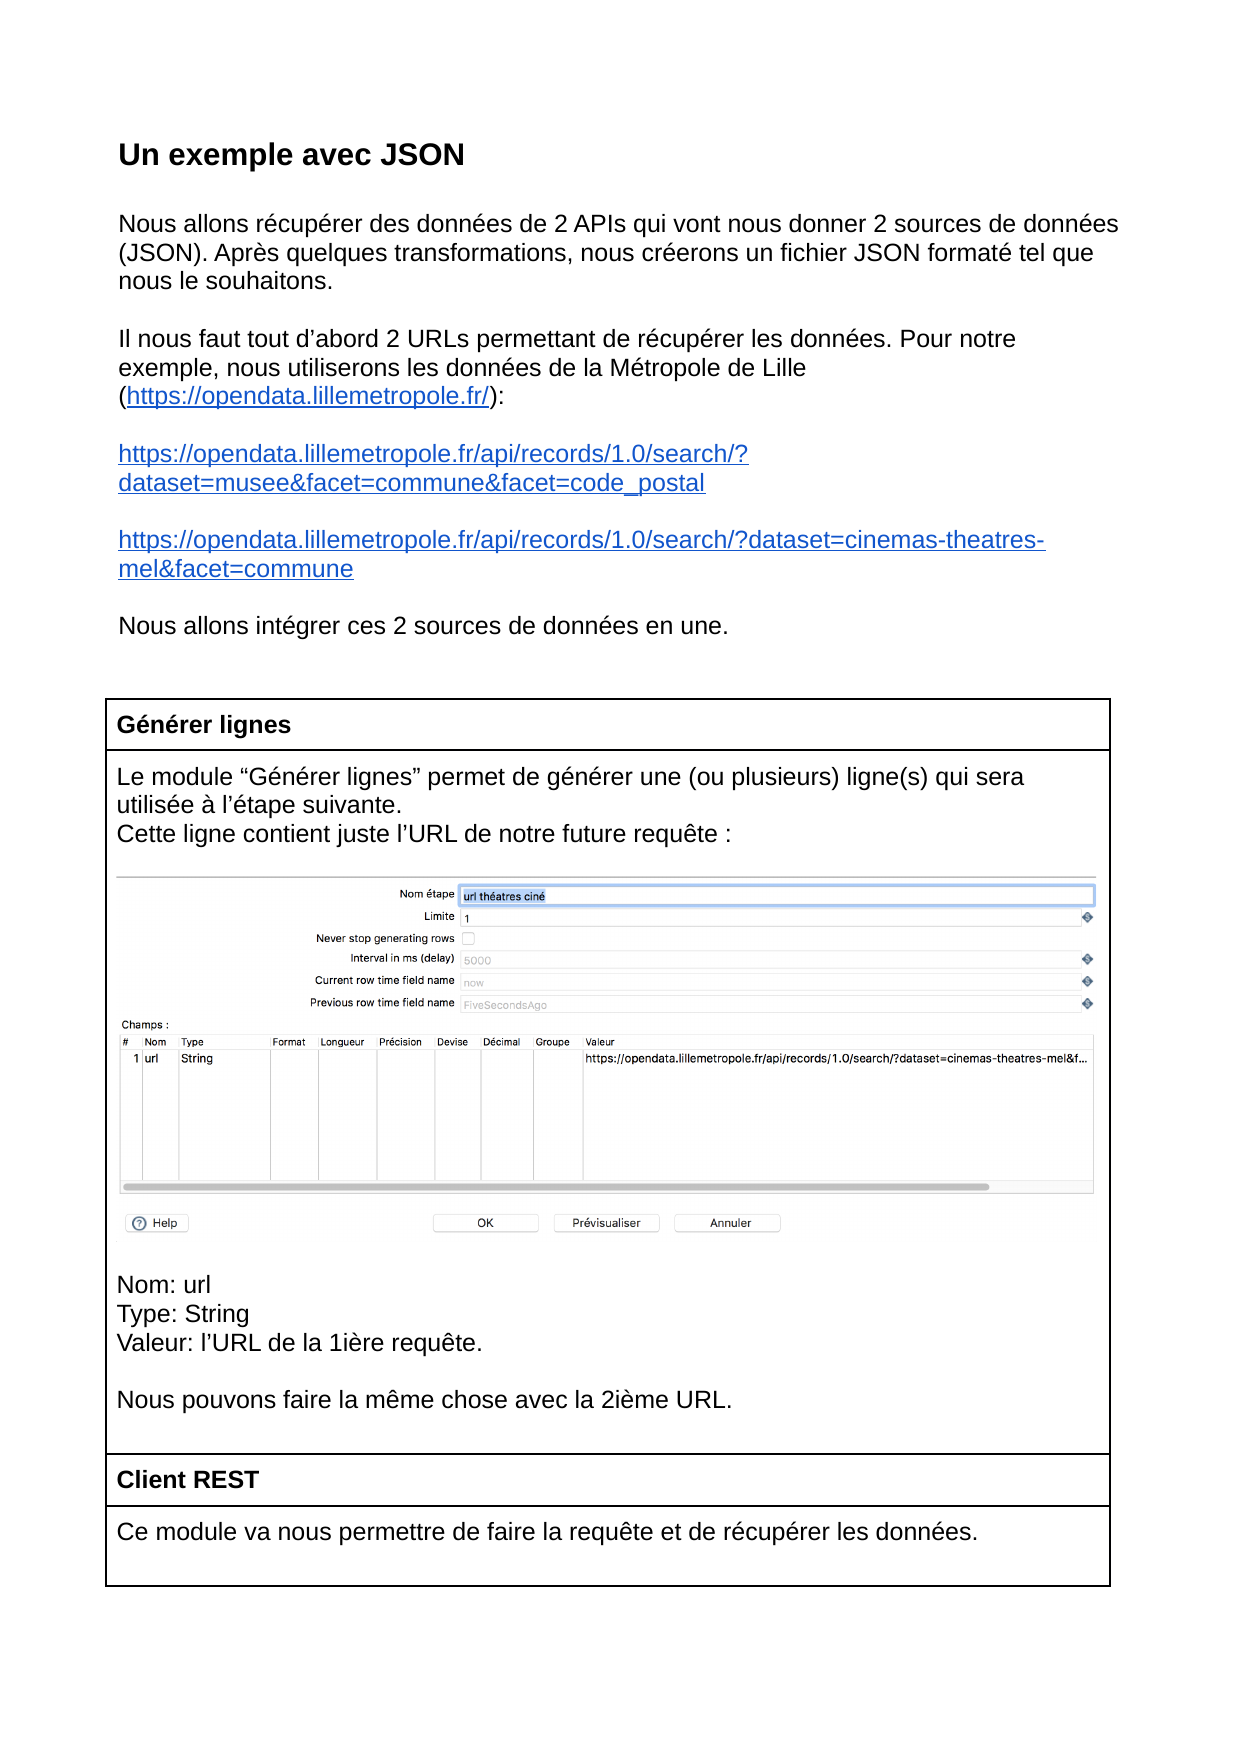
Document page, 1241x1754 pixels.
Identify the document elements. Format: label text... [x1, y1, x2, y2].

table_cell Le module “Générer lignes” permet de générer une (ou plusieurs) ligne(s) qui sera utilisée à l’étape suivante. Cette ligne contient juste l’URL de notre future requête : Nom: url Type: String Valeur: l’URL de la 1ière requête. Nous pouvons faire la même chose avec la 2ième URL. [107, 751, 1109, 1453]
table_header Générer lignes [107, 700, 1109, 749]
text https://opendata.lillemetropole.fr/api/records/1.0/search/?dataset=cinemas-theatres-mel&facet=commune [118, 525, 1122, 582]
subtitle Un exemple avec JSON [118, 136, 1122, 172]
text https://opendata.lillemetropole.fr/api/records/1.0/search/?dataset=musee&facet=commune&facet=code_postal [118, 439, 1122, 496]
table_cell Ce module va nous permettre de faire la requête et de récupérer les données. [107, 1507, 1109, 1585]
text Il nous faut tout d’abord 2 URLs permettant de récupérer les données. Pour notre exemple, nous utiliserons les données de la Métropole de Lille (https://opendata.lillemetropole.fr/): [118, 324, 1122, 410]
table_cell Client REST [107, 1455, 1109, 1504]
text Nous allons intégrer ces 2 sources de données en une. [118, 611, 1122, 640]
text Nous allons récupérer des données de 2 APIs qui vont nous donner 2 sources de données (JSON). Après quelques transformations, nous créerons un fichier JSON formaté tel que nous le souhaitons. [118, 209, 1122, 295]
picture [116, 876, 1097, 1242]
